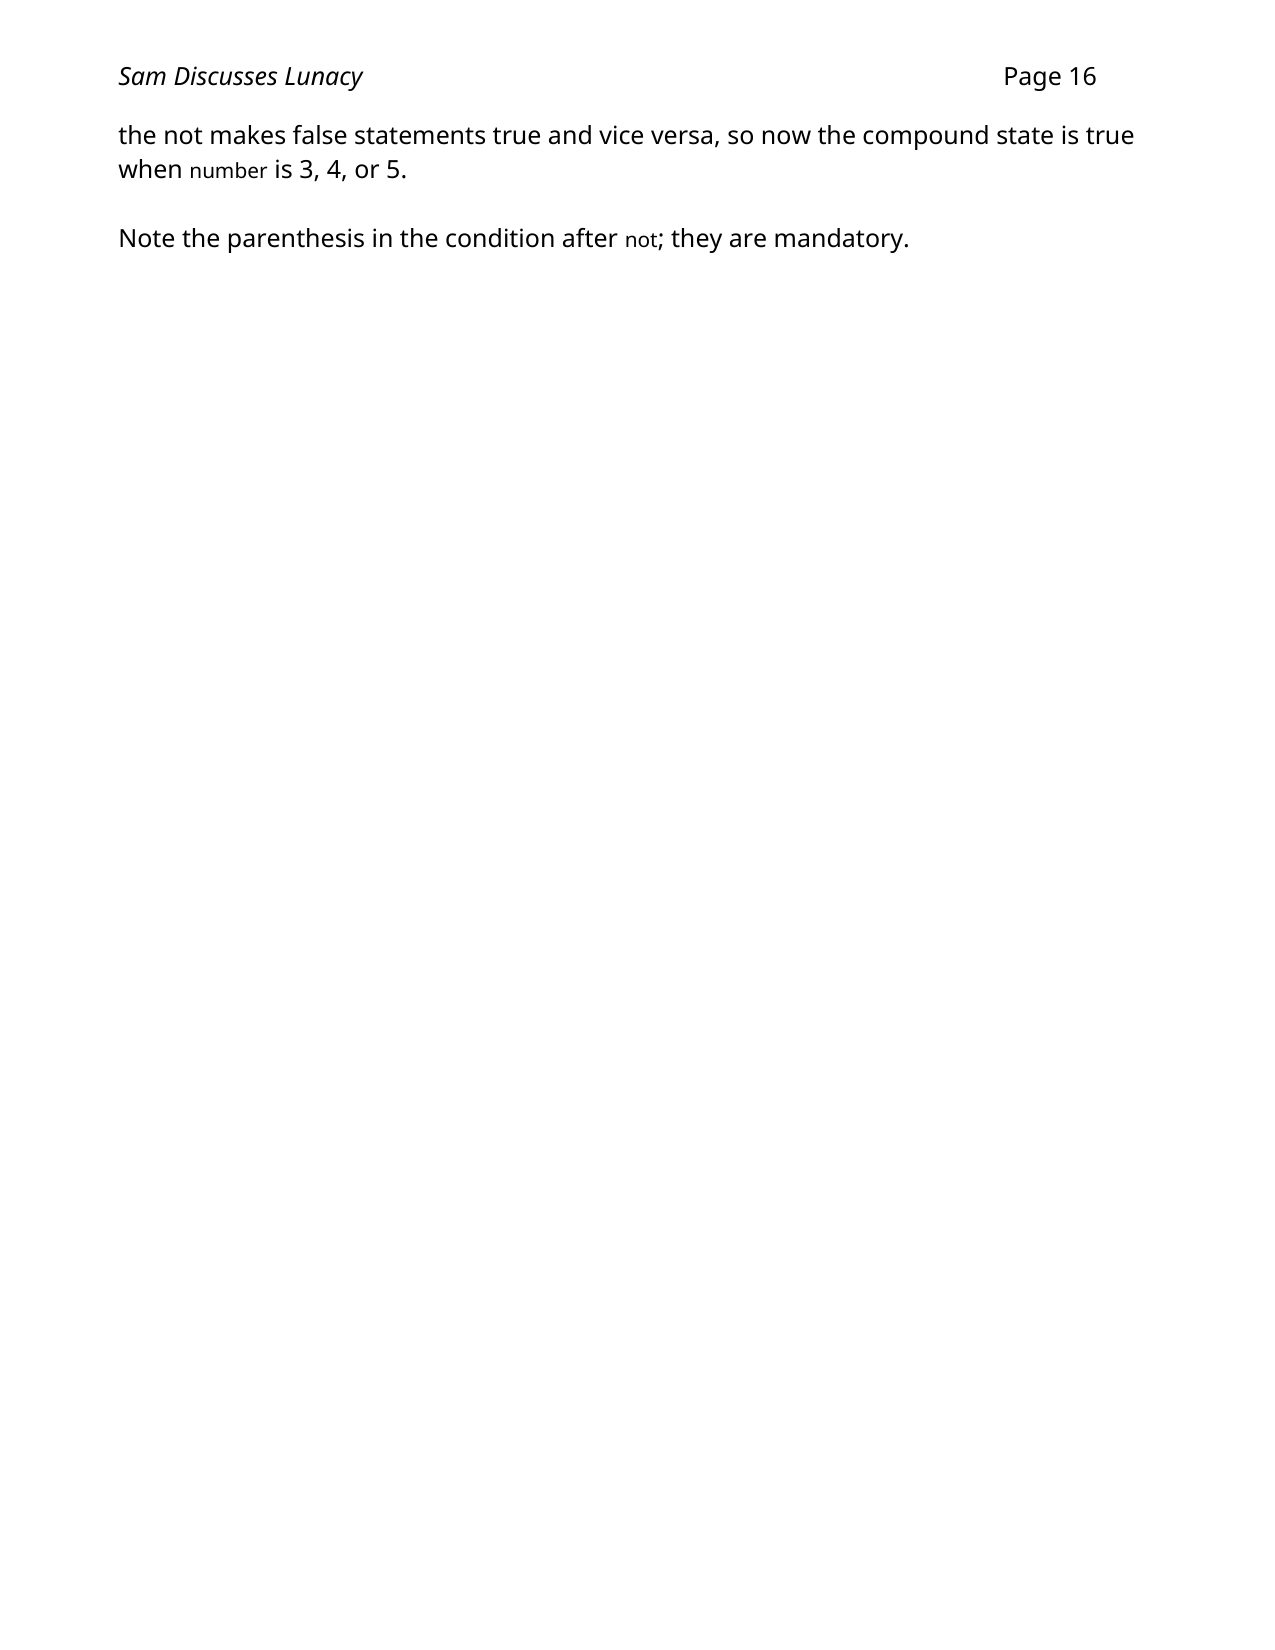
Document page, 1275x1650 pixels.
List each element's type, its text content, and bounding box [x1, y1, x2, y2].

text the not makes false statements true and vice versa, so now the compound state is true when number is 3, 4, or 5. [118, 118, 1157, 186]
text Note the parenthesis in the condition after not; they are mandatory. [118, 220, 1157, 254]
